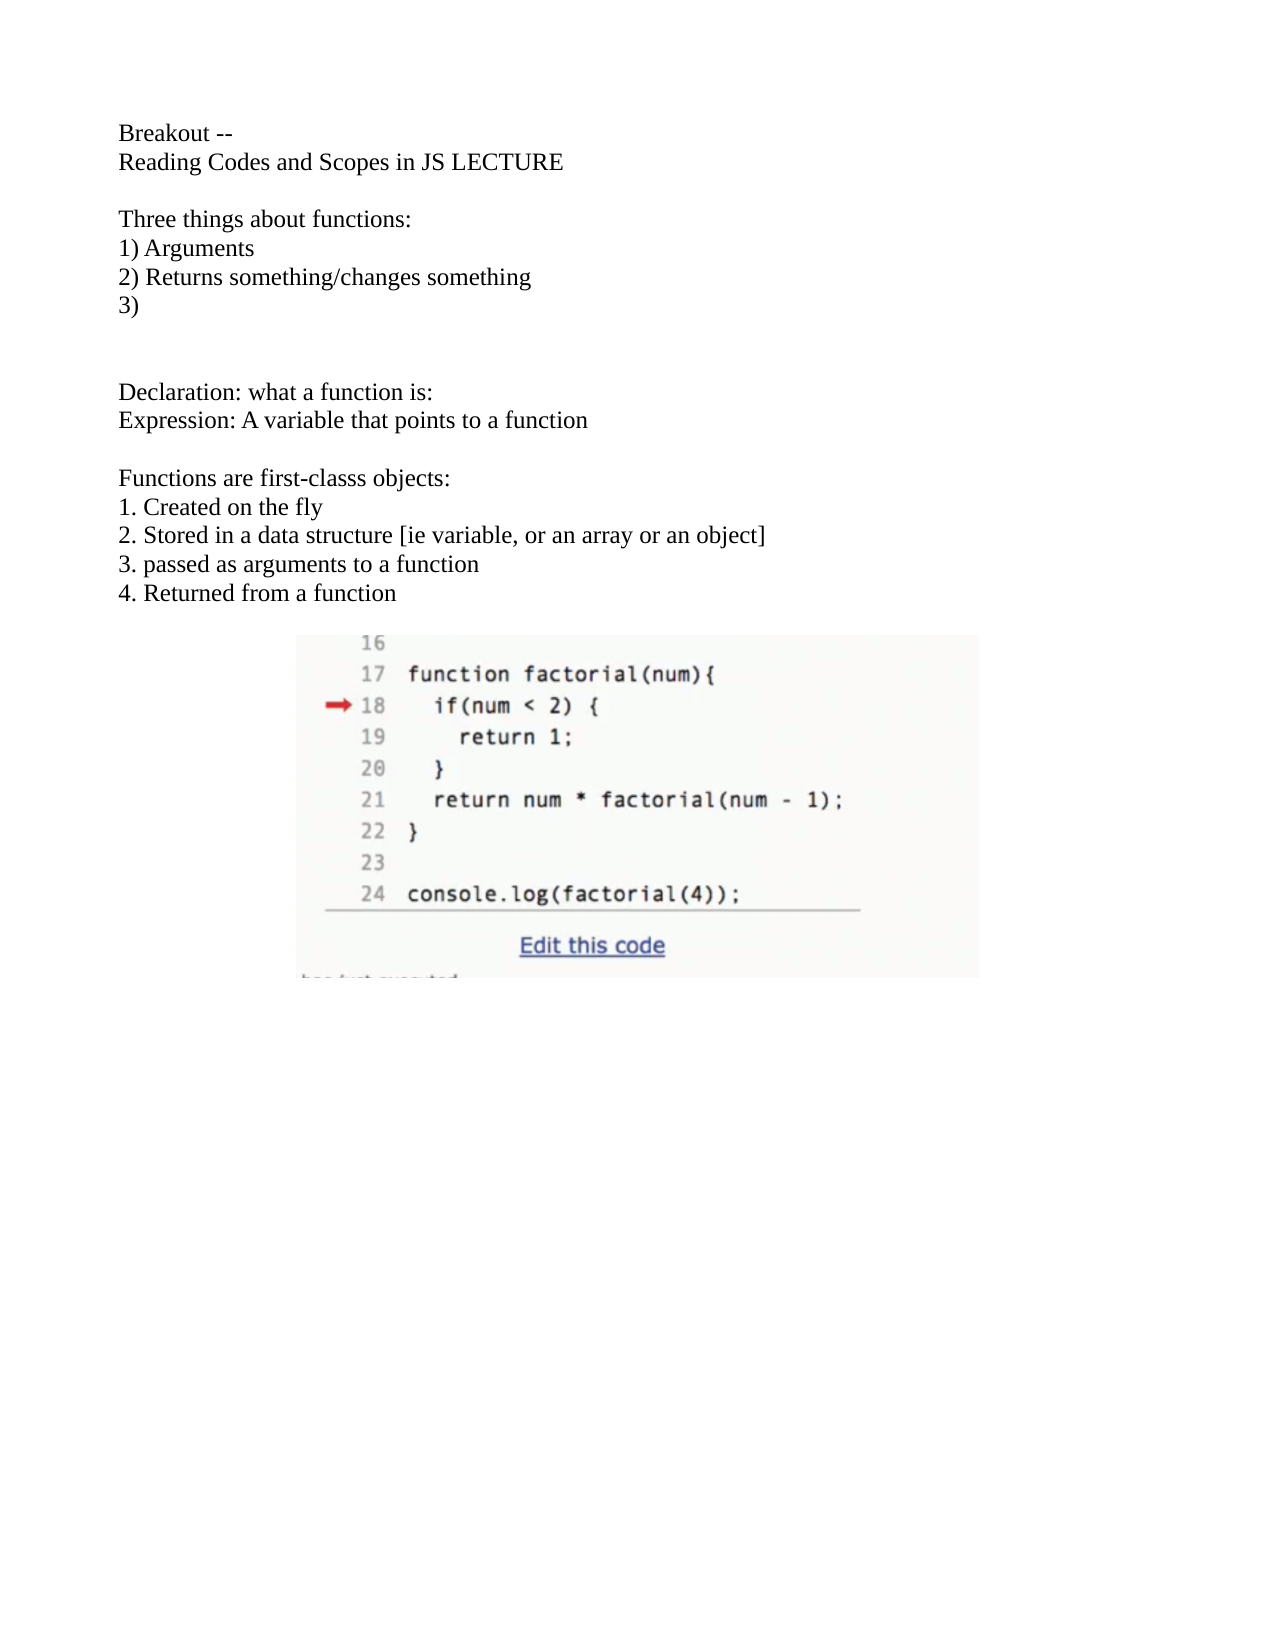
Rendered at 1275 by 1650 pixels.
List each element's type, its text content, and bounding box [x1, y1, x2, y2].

text 3. passed as arguments to a function [118, 549, 1157, 578]
picture [295, 635, 980, 978]
text 2. Stored in a data structure [ie variable, or an array or an object] [118, 521, 1157, 549]
text 2) Returns something/changes something [118, 262, 1157, 291]
text Declaration: what a function is: [118, 377, 1157, 406]
text Reading Codes and Scopes in JS LECTURE [118, 147, 1157, 176]
text Functions are first-classs objects: [118, 463, 1157, 492]
text 1) Arguments [118, 233, 1157, 262]
text Three things about functions: [118, 204, 1157, 233]
text Breakout -- [118, 118, 1157, 147]
text Expression: A variable that points to a function [118, 406, 1157, 434]
text 4. Returned from a function [118, 578, 1157, 607]
text 1. Created on the fly [118, 492, 1157, 521]
text 3) [118, 291, 1157, 319]
